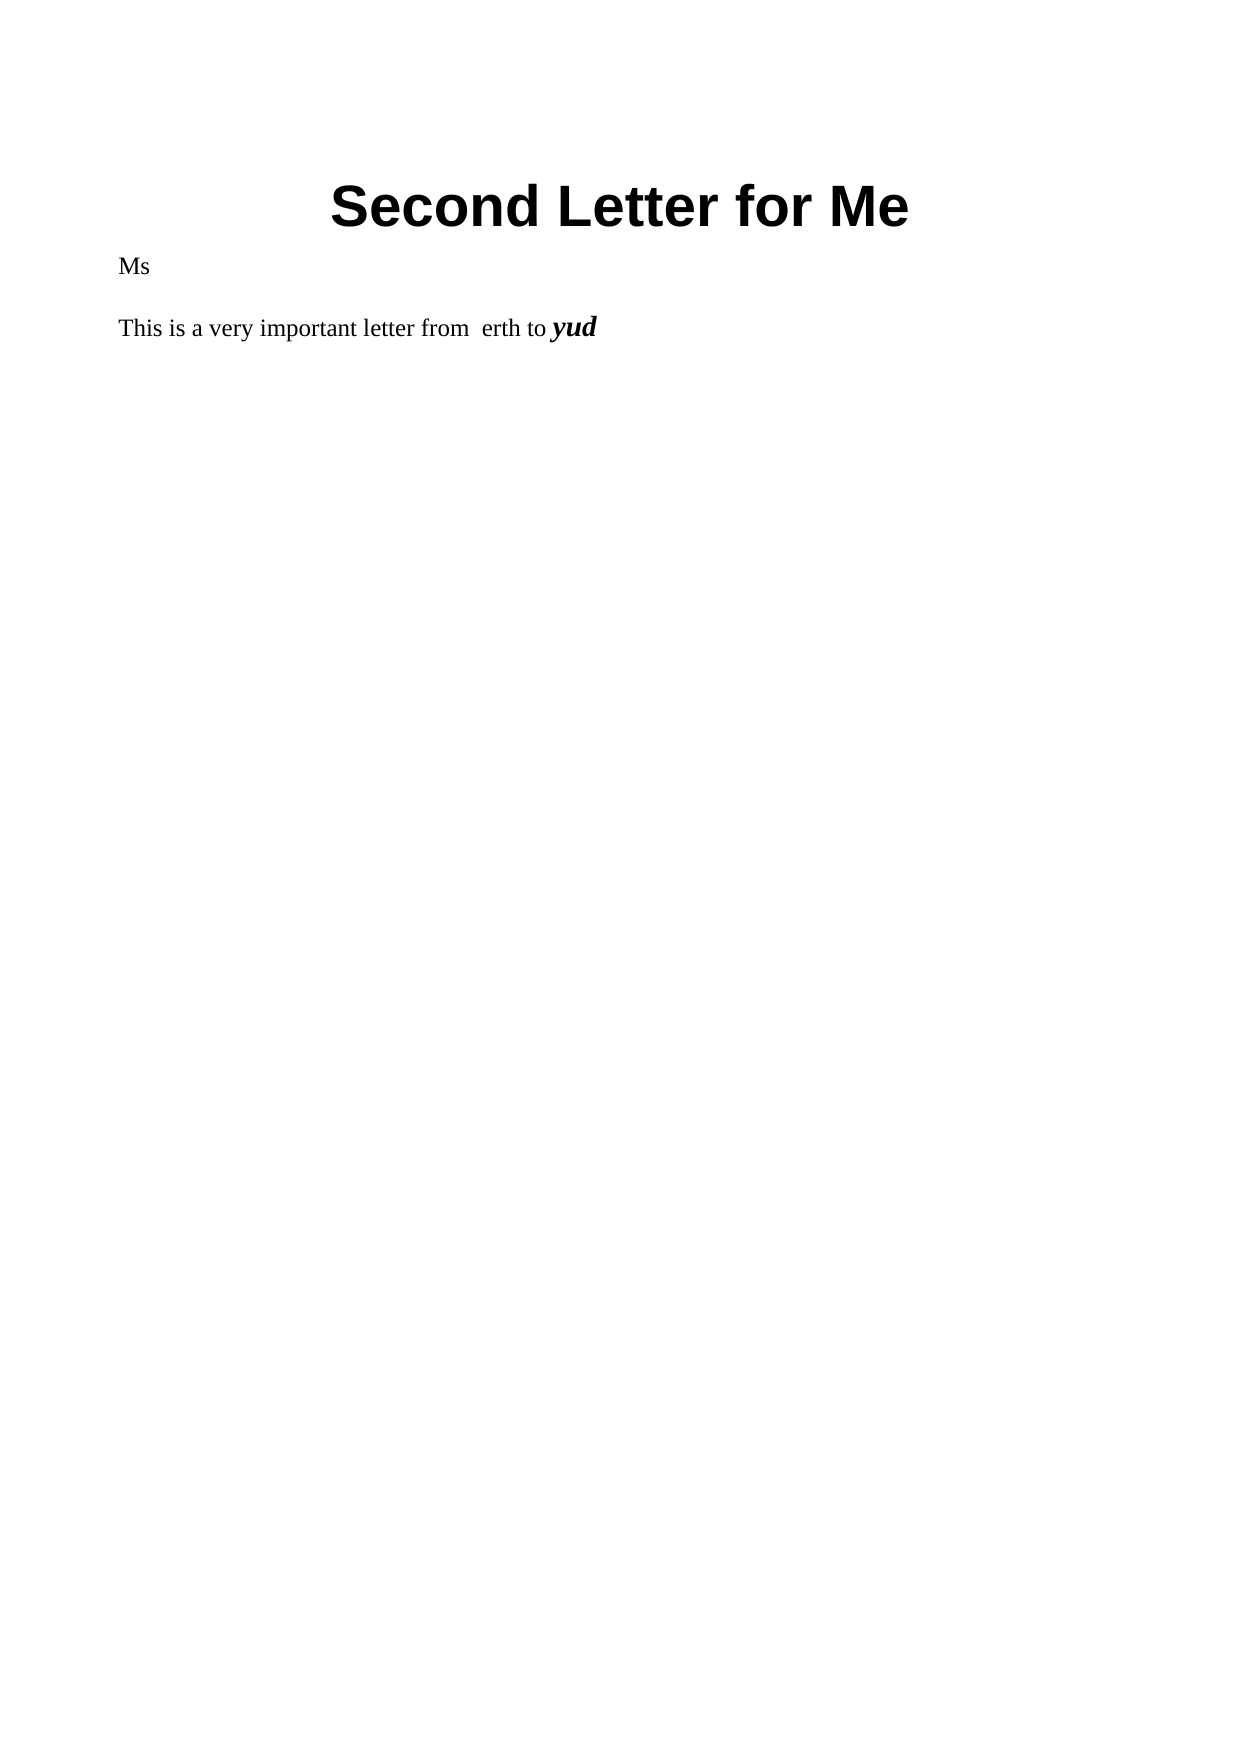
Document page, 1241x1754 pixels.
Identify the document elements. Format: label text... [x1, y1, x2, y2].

text Ms [118, 251, 1122, 280]
text This is a very important letter from erth to yud [118, 309, 1122, 342]
title Second Letter for Me [118, 172, 1122, 239]
